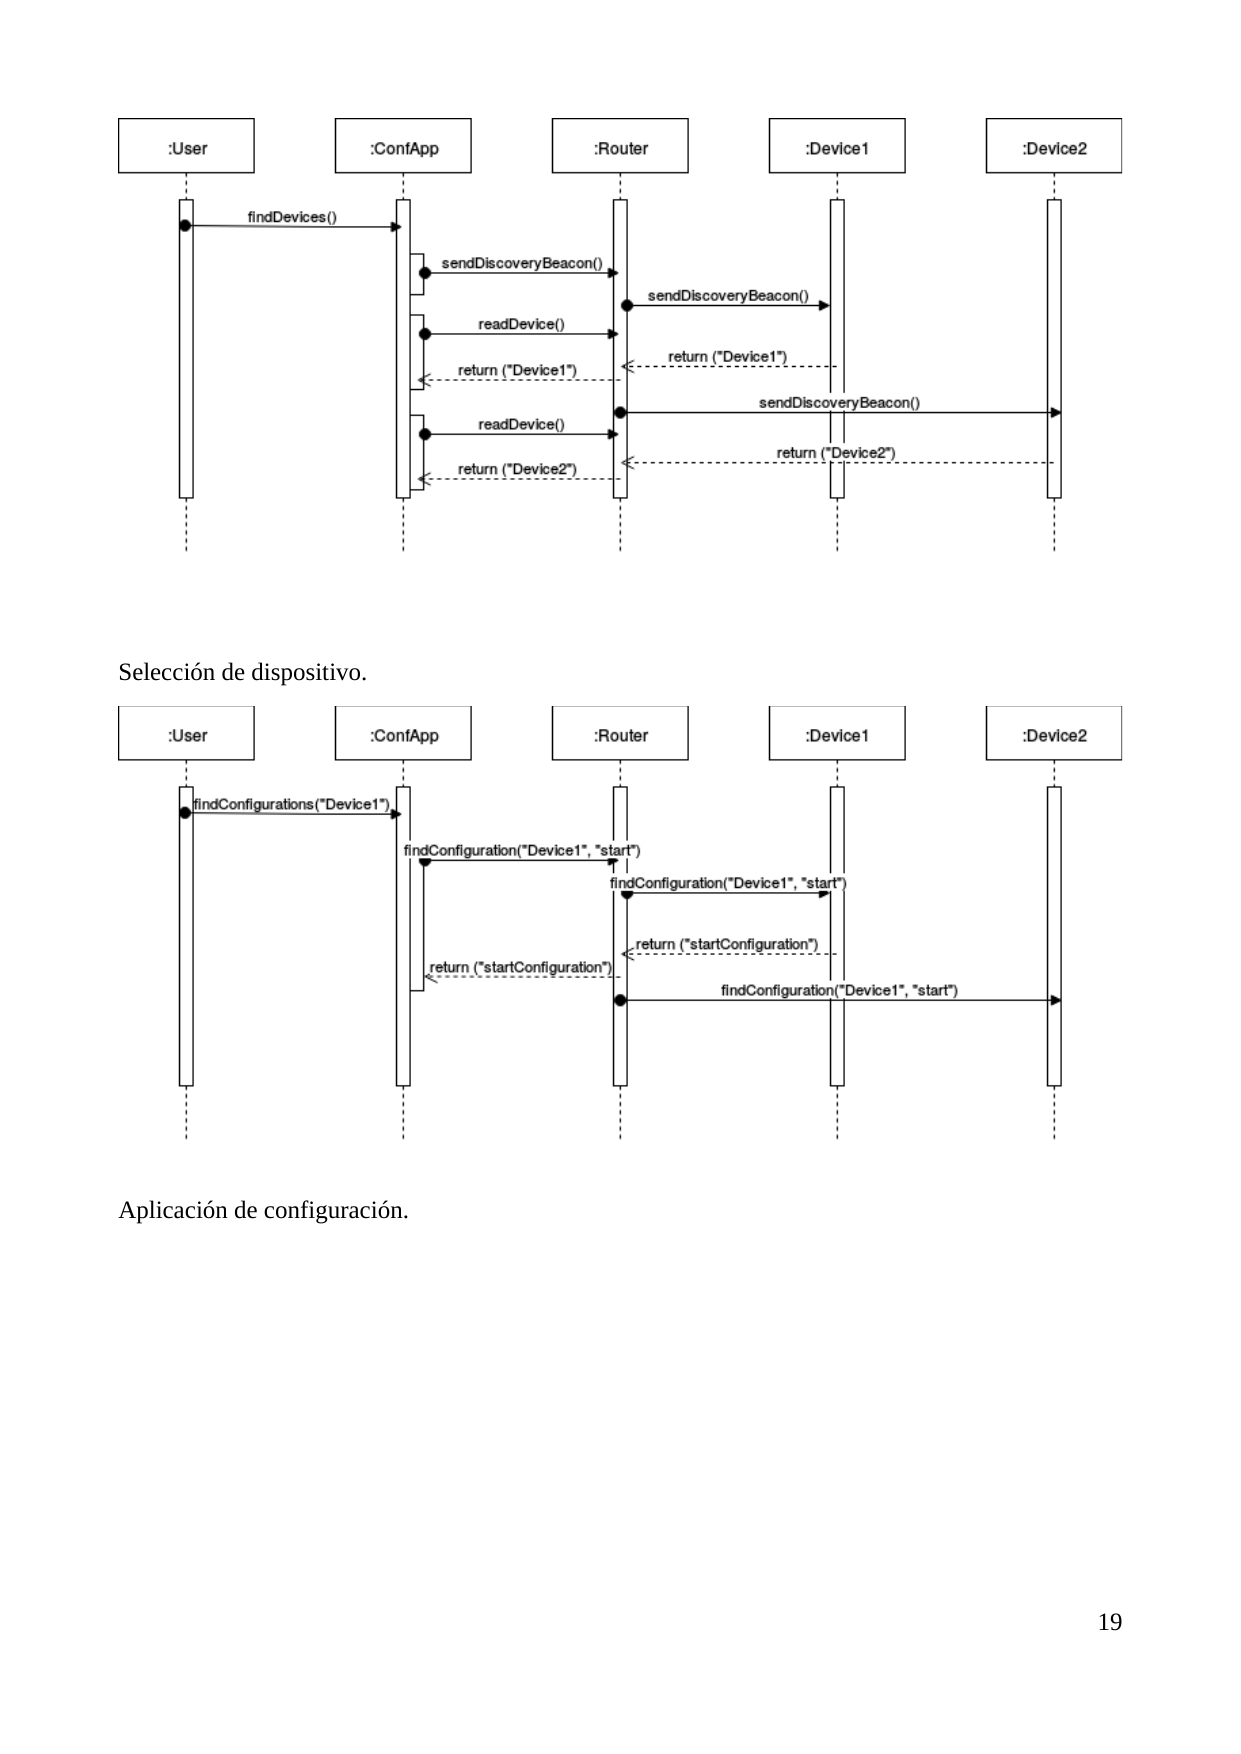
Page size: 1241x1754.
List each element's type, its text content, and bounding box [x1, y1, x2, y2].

picture [118, 118, 1123, 553]
text Selección de dispositivo. [118, 657, 1122, 686]
picture [118, 706, 1123, 1141]
text Aplicación de configuración. [118, 1196, 1122, 1224]
